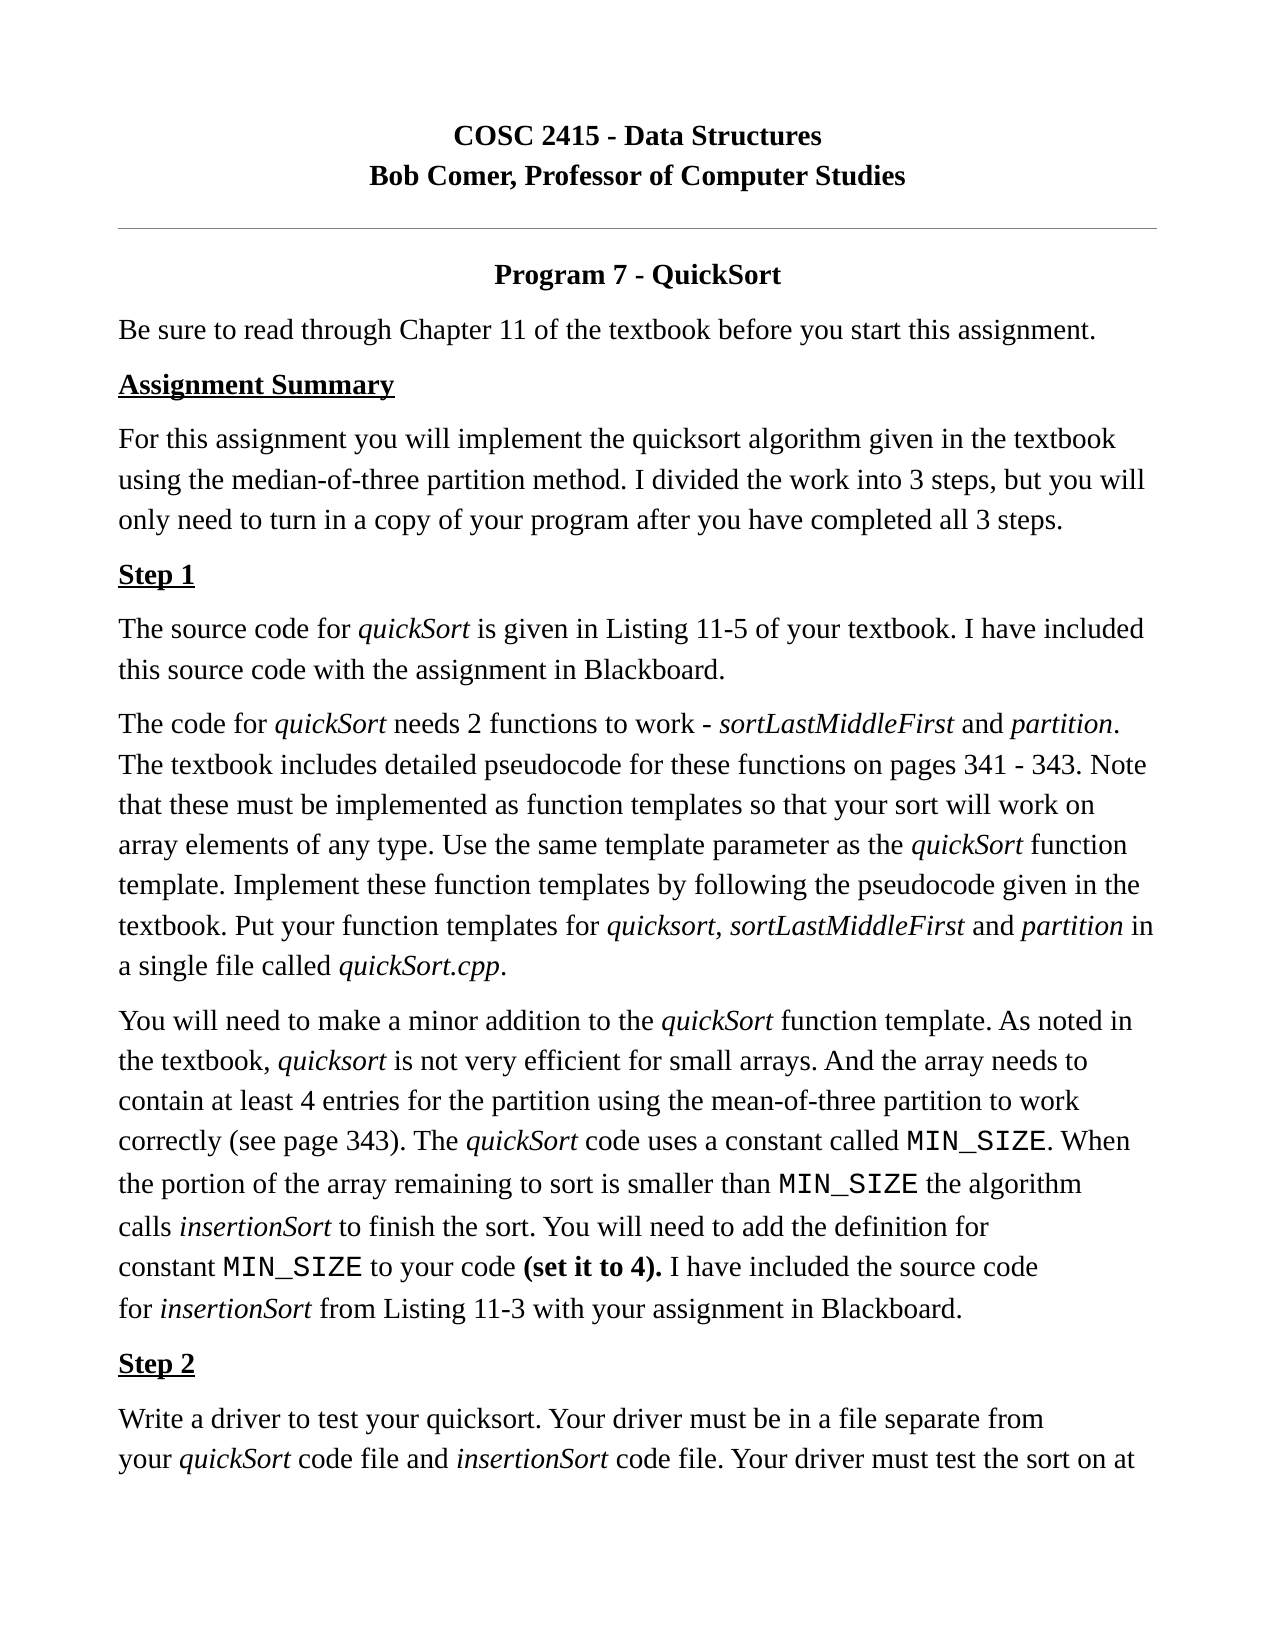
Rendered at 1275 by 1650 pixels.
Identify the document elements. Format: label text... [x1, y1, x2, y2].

text Be sure to read through Chapter 11 of the textbook before you start this assignment. [118, 312, 1157, 346]
text The source code for quickSort is given in Listing 11-5 of your textbook. I have included this source code with the assignment in Blackboard. [118, 612, 1157, 685]
text The code for quickSort needs 2 functions to work - sortLastMiddleFirst and partition. The textbook includes detailed pseudocode for these functions on pages 341 - 343. Note that these must be implemented as function templates so that your sort will work on array elements of any type. Use the same template parameter as the quickSort function template. Implement these function templates by following the pseudocode given in the textbook. Put your function templates for quicksort, sortLastMiddleFirst and partition in a single file called quickSort.cpp. [118, 707, 1157, 981]
text COSC 2415 - Data Structures Bob Comer, Professor of Computer Studies [118, 118, 1157, 192]
text You will need to make a minor addition to the quickSort function template. As noted in the textbook, quicksort is not very efficient for small arrays. And the array needs to contain at least 4 entries for the partition using the mean-of-three partition to work correctly (see page 343). The quickSort code uses a constant called MIN_SIZE. When the portion of the array remaining to sort is smaller than MIN_SIZE the algorithm calls insertionSort to finish the sort. You will need to add the definition for constant MIN_SIZE to your code (set it to 4). I have included the source code for insertionSort from Listing 11-3 with your assignment in Blackboard. [118, 1003, 1157, 1325]
text Step 1 [118, 557, 1157, 590]
text Program 7 - QuickSort [118, 257, 1157, 291]
text Write a driver to test your quicksort. Your driver must be in a file separate from your quickSort code file and insertionSort code file. Your driver must test the sort on at [118, 1401, 1157, 1475]
text Step 2 [118, 1346, 1157, 1380]
text Assignment Summary [118, 367, 1157, 400]
text For this assignment you will implement the quicksort algorithm given in the textbook using the median-of-three partition method. I divided the work into 3 steps, but you will only need to turn in a copy of your program after you have completed all 3 steps. [118, 422, 1157, 536]
